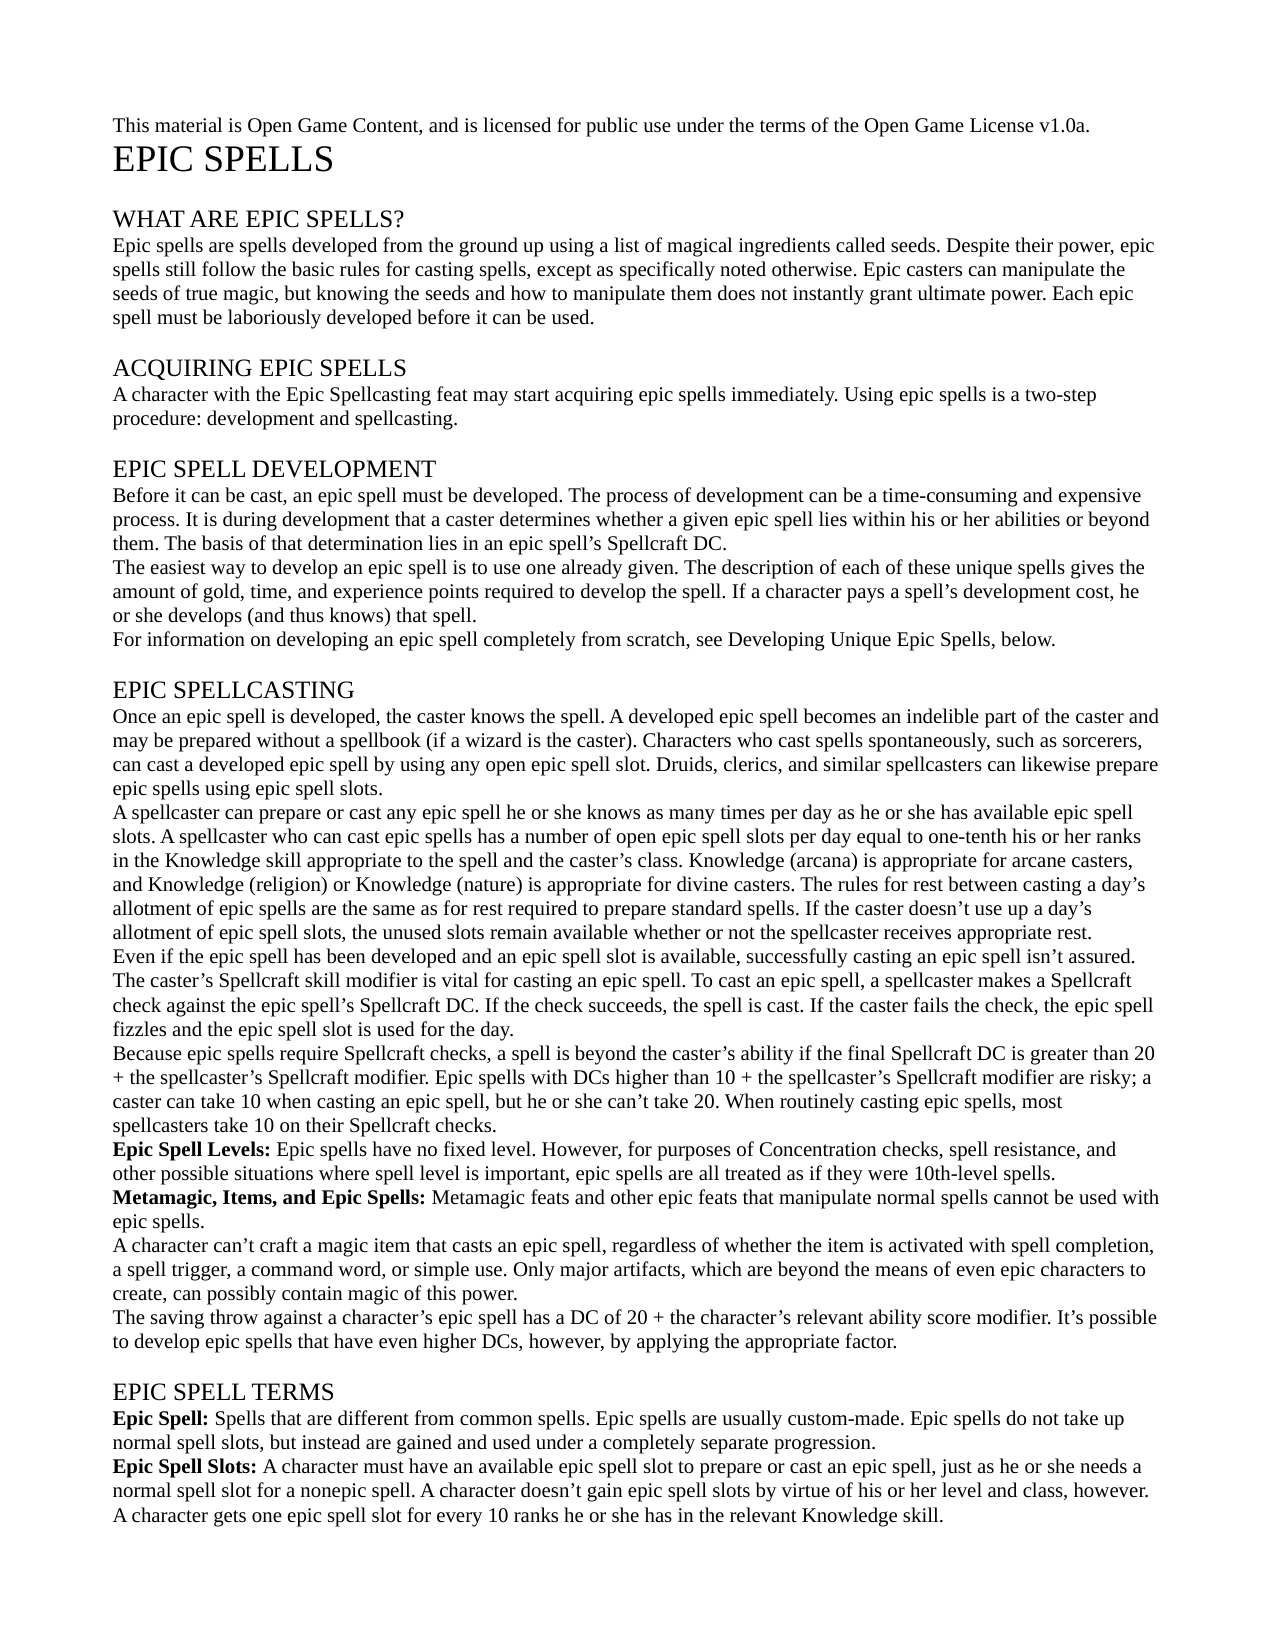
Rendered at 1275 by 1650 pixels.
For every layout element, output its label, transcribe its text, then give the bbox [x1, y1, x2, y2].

text Before it can be cast, an epic spell must be developed. The process of development can be a time-consuming and expensive process. It is during development that a caster determines whether a given epic spell lies within his or her abilities or beyond them. The basis of that determination lies in an epic spell’s Spellcraft DC. [112, 482, 1162, 555]
text ACQUIRING EPIC SPELLS [112, 353, 1162, 382]
text For information on developing an epic spell completely from scratch, see Developing Unique Epic Spells, below. [112, 627, 1162, 651]
text Epic spells are spells developed from the ground up using a list of magical ingredients called seeds. Despite their power, epic spells still follow the basic rules for casting spells, except as specifically noted otherwise. Epic casters can manipulate the seeds of true magic, but knowing the seeds and how to manipulate them does not instantly grant ultimate power. Each epic spell must be laboriously developed before it can be used. [112, 232, 1162, 329]
text EPIC SPELLCASTING [112, 675, 1162, 704]
text WHAT ARE EPIC SPELLS? [112, 204, 1162, 232]
text This material is Open Game Content, and is licensed for public use under the terms of the Open Game License v1.0a. [112, 112, 1162, 137]
text Because epic spells require Spellcraft checks, a spell is beyond the caster’s ability if the final Spellcraft DC is greater than 20 + the spellcaster’s Spellcraft modifier. Epic spells with DCs higher than 10 + the spellcaster’s Spellcraft modifier are risky; a caster can take 10 when casting an epic spell, but he or she can’t take 20. When routinely casting epic spells, most spellcasters take 10 on their Spellcraft checks. [112, 1041, 1162, 1137]
subtitle EPIC SPELLS [112, 137, 1162, 180]
text Metamagic, Items, and Epic Spells: Metamagic feats and other epic feats that manipulate normal spells cannot be used with epic spells. [112, 1185, 1162, 1233]
text Epic Spell: Spells that are different from common spells. Epic spells are usually custom-made. Epic spells do not take up normal spell slots, but instead are gained and used under a completely separate progression. [112, 1406, 1162, 1454]
text Once an epic spell is developed, the caster knows the spell. A developed epic spell becomes an indelible part of the caster and may be prepared without a spellbook (if a wizard is the caster). Characters who cast spells spontaneously, such as sorcerers, can cast a developed epic spell by using any open epic spell slot. Druids, clerics, and similar spellcasters can likewise prepare epic spells using epic spell slots. [112, 704, 1162, 800]
text EPIC SPELL DEVELOPMENT [112, 454, 1162, 482]
text EPIC SPELL TERMS [112, 1377, 1162, 1406]
text Epic Spell Levels: Epic spells have no fixed level. However, for purposes of Concentration checks, spell resistance, and other possible situations where spell level is important, epic spells are all treated as if they were 10th-level spells. [112, 1137, 1162, 1185]
text The saving throw against a character’s epic spell has a DC of 20 + the character’s relevant ability score modifier. It’s possible to develop epic spells that have even higher DCs, however, by applying the appropriate factor. [112, 1305, 1162, 1353]
text A spellcaster can prepare or cast any epic spell he or she knows as many times per day as he or she has available epic spell slots. A spellcaster who can cast epic spells has a number of open epic spell slots per day equal to one-tenth his or her ranks in the Knowledge skill appropriate to the spell and the caster’s class. Knowledge (arcana) is appropriate for arcane casters, and Knowledge (religion) or Knowledge (nature) is appropriate for divine casters. The rules for rest between casting a day’s allotment of epic spells are the same as for rest required to prepare standard spells. If the caster doesn’t use up a day’s allotment of epic spell slots, the unused slots remain available whether or not the spellcaster receives appropriate rest. [112, 800, 1162, 944]
text The easiest way to develop an epic spell is to use one already given. The description of each of these unique spells gives the amount of gold, time, and experience points required to develop the spell. If a character pays a spell’s development cost, he or she develops (and thus knows) that spell. [112, 555, 1162, 627]
text Even if the epic spell has been developed and an epic spell slot is available, successfully casting an epic spell isn’t assured. The caster’s Spellcraft skill modifier is vital for casting an epic spell. To cast an epic spell, a spellcaster makes a Spellcraft check against the epic spell’s Spellcraft DC. If the check succeeds, the spell is cast. If the caster fails the check, the epic spell fizzles and the epic spell slot is used for the day. [112, 944, 1162, 1041]
text A character with the Epic Spellcasting feat may start acquiring epic spells immediately. Using epic spells is a two-step procedure: development and spellcasting. [112, 382, 1162, 430]
text Epic Spell Slots: A character must have an available epic spell slot to prepare or cast an epic spell, just as he or she needs a normal spell slot for a nonepic spell. A character doesn’t gain epic spell slots by virtue of his or her level and class, however. A character gets one epic spell slot for every 10 ranks he or she has in the relevant Knowledge skill. [112, 1454, 1162, 1527]
text A character can’t craft a magic item that casts an epic spell, regardless of whether the item is activated with spell completion, a spell trigger, a command word, or simple use. Only major artifacts, which are beyond the means of even epic characters to create, can possibly contain magic of this power. [112, 1233, 1162, 1305]
